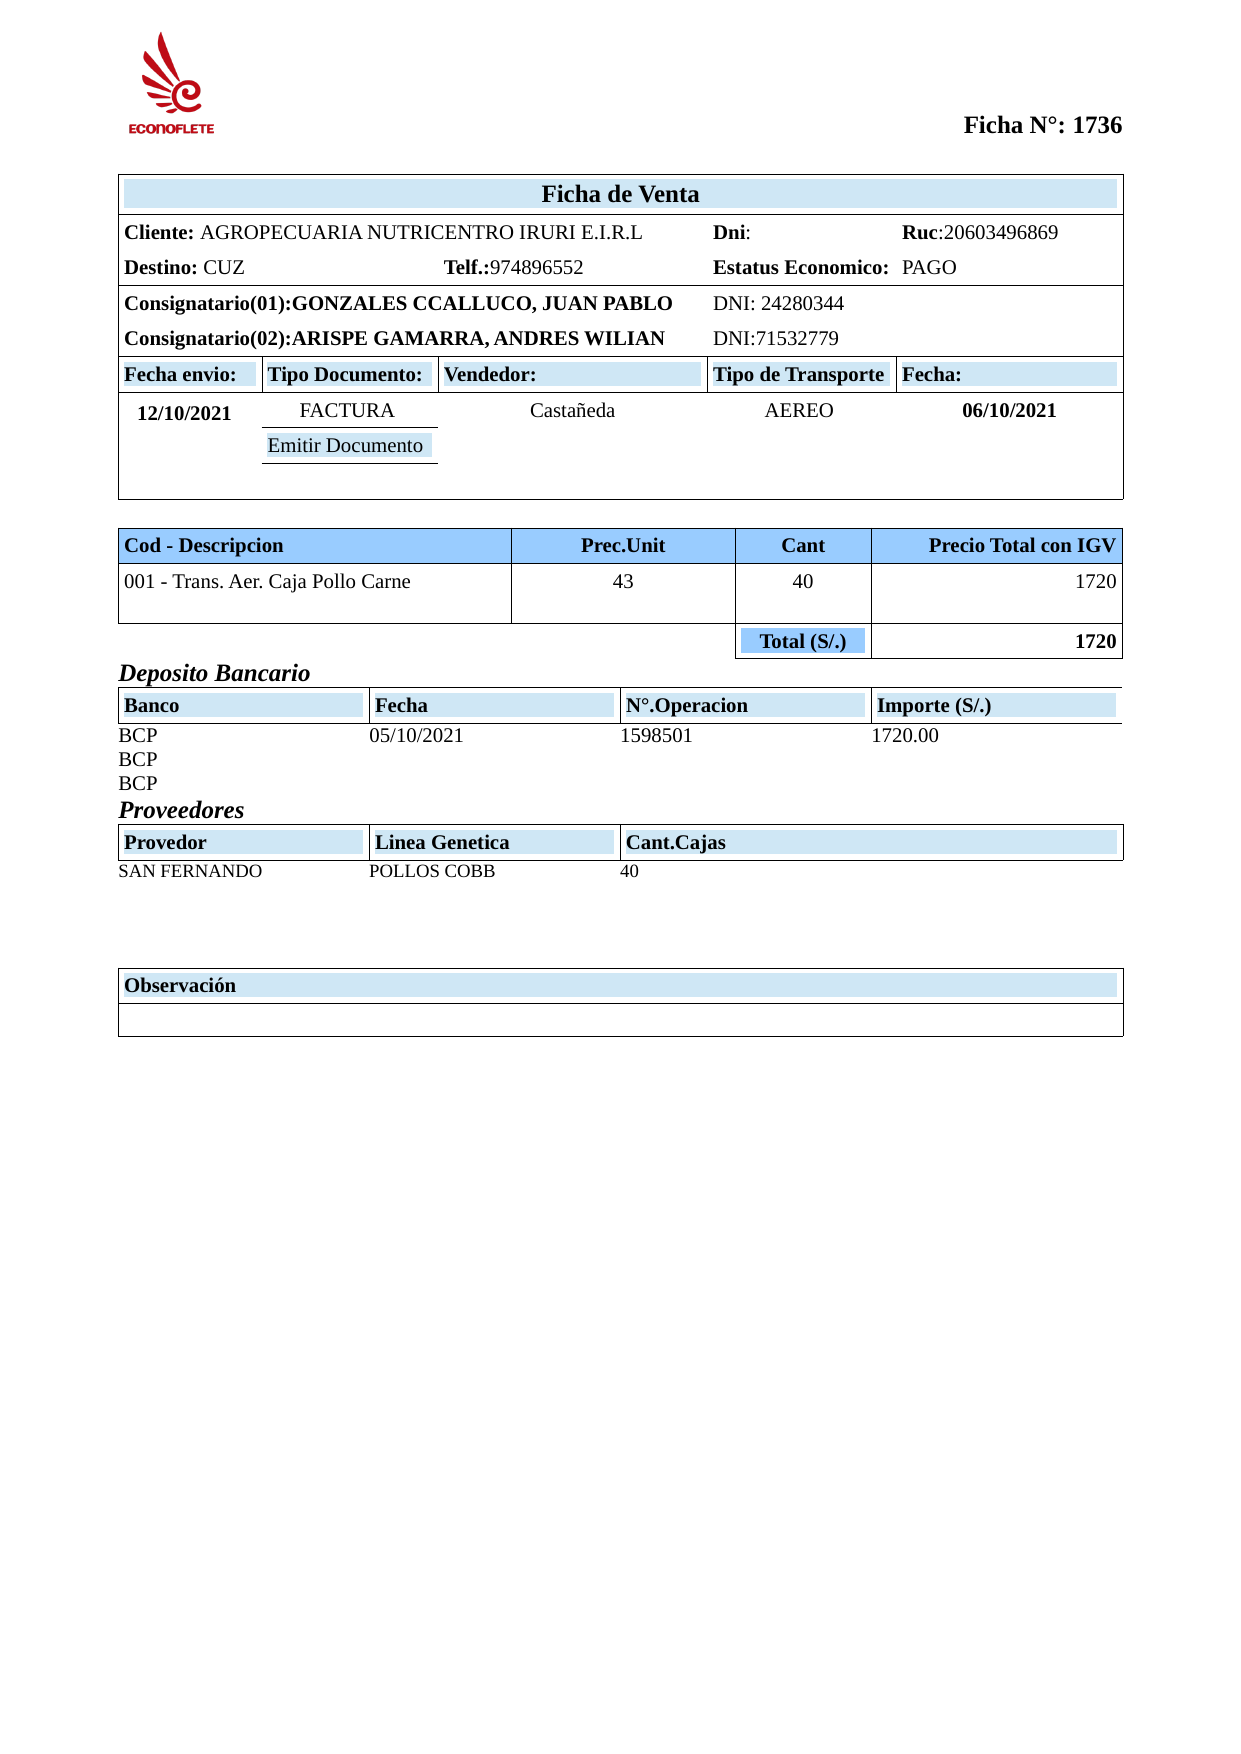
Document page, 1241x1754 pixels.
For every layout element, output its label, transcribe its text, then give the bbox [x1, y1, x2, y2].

table_cell [369, 924, 620, 946]
table_cell Estatus Economico: [707, 249, 896, 285]
table_cell Tipo Documento: [263, 357, 438, 392]
text Deposito Bancario [118, 658, 1122, 687]
table_header Linea Genetica [370, 825, 620, 859]
table_cell 40 [736, 564, 871, 623]
table_cell Fecha: [897, 357, 1123, 392]
table_cell 06/10/2021 [896, 393, 1123, 498]
table_cell BCP [118, 771, 369, 795]
table_cell FACTURA [262, 393, 438, 427]
table_header Cant.Cajas [621, 825, 1123, 859]
table_cell Destino: CUZ [119, 249, 438, 285]
table_cell [871, 771, 1122, 795]
table_cell Dni: [707, 215, 896, 249]
table_cell [871, 747, 1122, 771]
table_cell [262, 464, 438, 498]
table_cell PAGO [896, 249, 1123, 285]
table_header Fecha [370, 688, 620, 723]
table_cell [118, 881, 369, 903]
table_header Banco [119, 688, 369, 723]
table_cell 40 [620, 861, 1123, 881]
table_cell Ruc:20603496869 [896, 215, 1123, 249]
table_cell 1598501 [620, 724, 871, 747]
table_cell [119, 1004, 1123, 1036]
table_header Importe (S/.) [872, 688, 1122, 723]
table_cell 1720 [872, 564, 1122, 623]
table_cell DNI: 24280344 [707, 286, 1123, 321]
table_cell 001 - Trans. Aer. Caja Pollo Carne [119, 564, 511, 623]
table_cell [511, 624, 735, 658]
table_header Observación [119, 969, 1123, 1003]
table_cell BCP [118, 724, 369, 747]
table_header N°.Operacion [621, 688, 871, 723]
table_cell [369, 747, 620, 771]
table_cell Fecha envio: [119, 357, 262, 392]
table_cell [620, 771, 871, 795]
table_cell [369, 946, 620, 967]
table_cell [620, 924, 1123, 946]
table_cell BCP [118, 747, 369, 771]
table_cell [118, 903, 369, 924]
table_cell [118, 946, 369, 967]
table_cell Telf.:974896552 [438, 249, 707, 285]
table_cell 43 [512, 564, 735, 623]
table_cell Cliente: AGROPECUARIA NUTRICENTRO IRURI E.I.R.L [119, 215, 707, 249]
table_cell DNI:71532779 [707, 321, 1123, 356]
table_header Cod - Descripcion [119, 529, 511, 563]
table_cell Castañeda [438, 393, 707, 498]
table_cell [620, 881, 1123, 903]
table_cell [369, 903, 620, 924]
table_cell [118, 924, 369, 946]
table_cell POLLOS COBB [369, 861, 620, 881]
table_cell [369, 771, 620, 795]
table_cell Consignatario(02):ARISPE GAMARRA, ANDRES WILIAN [119, 321, 707, 356]
table_cell [369, 881, 620, 903]
table_header Provedor [119, 825, 369, 859]
table_header Ficha de Venta [119, 175, 1123, 214]
text Proveedores [118, 795, 1122, 824]
table_cell SAN FERNANDO [118, 861, 369, 881]
table_cell [118, 624, 511, 658]
table_header Prec.Unit [512, 529, 735, 563]
table_cell Consignatario(01):GONZALES CCALLUCO, JUAN PABLO [119, 286, 707, 321]
table_cell [620, 903, 1123, 924]
table_cell Tipo de Transporte [708, 357, 896, 392]
table_cell 1720.00 [871, 724, 1122, 747]
picture [118, 31, 225, 134]
table_cell 05/10/2021 [369, 724, 620, 747]
table_cell Emitir Documento [262, 428, 438, 463]
table_header Cant [736, 529, 871, 563]
table_cell 1720 [872, 624, 1122, 658]
table_cell Vendedor: [439, 357, 707, 392]
table_cell Total (S/.) [736, 624, 871, 658]
table_header Precio Total con IGV [872, 529, 1122, 563]
table_cell [620, 747, 871, 771]
table_cell 12/10/2021 [119, 393, 262, 498]
table_cell [620, 946, 1123, 967]
table_cell AEREO [707, 393, 896, 498]
